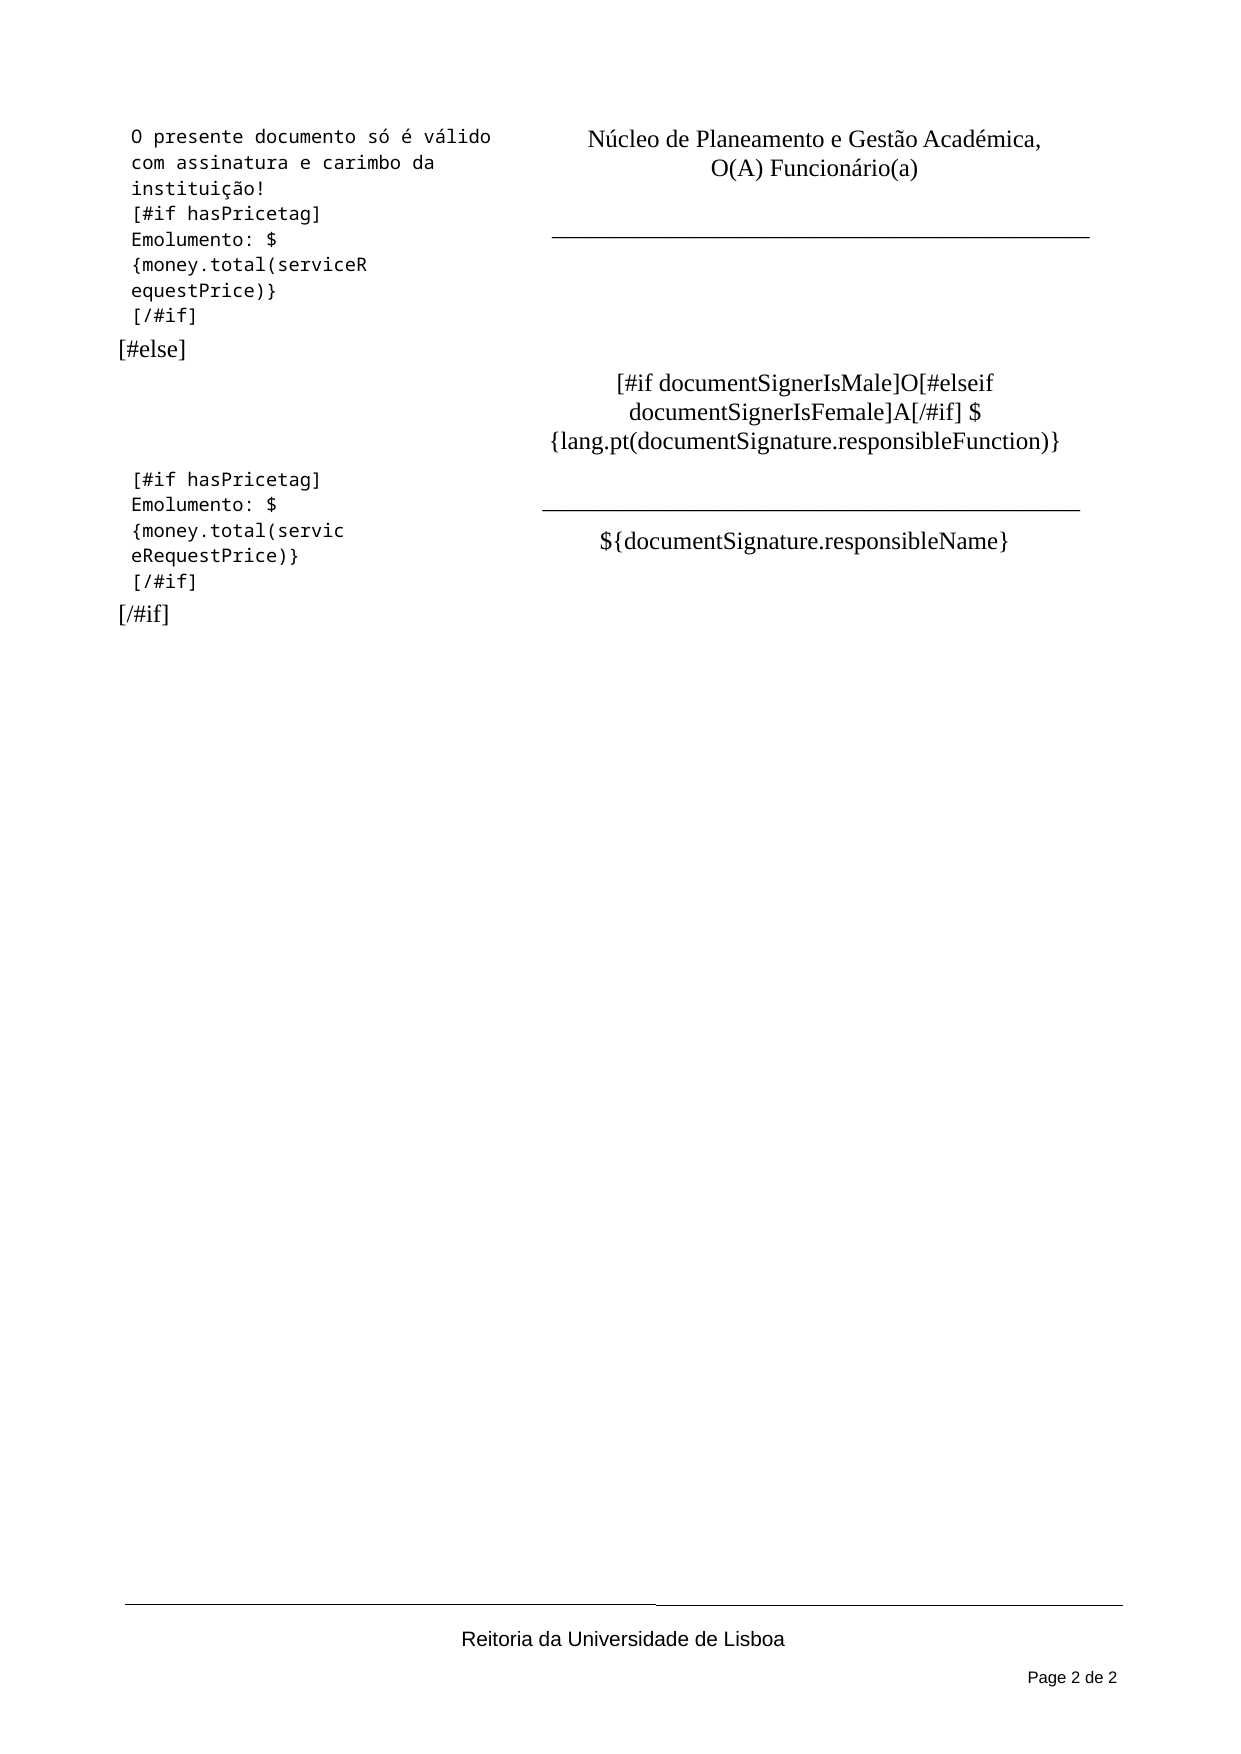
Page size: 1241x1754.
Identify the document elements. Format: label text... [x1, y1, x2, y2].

text [#else] [118, 334, 1122, 362]
table_cell [519, 247, 1110, 334]
table_cell [#if hasPricetag] Emolumento: ${money.total(serviceRequestPrice)} [/#if] [125, 460, 500, 599]
table_cell ___________________________________________ [519, 187, 1110, 247]
table_header O presente documento só é válido com assinatura e carimbo da instituição! [#if hasPricetag] Emolumento: ${money.total(serviceRequestPrice)} [/#if] [125, 118, 519, 334]
table_header Núcleo de Planeamento e Gestão Académica, O(A) Funcionário(a) [519, 118, 1110, 187]
table_cell ___________________________________________ [500, 460, 1110, 520]
text [/#if] [118, 599, 1122, 628]
table_cell ${documentSignature.responsibleName} [500, 520, 1110, 599]
table_header [#if documentSignerIsMale]O[#elseif documentSignerIsFemale]A[/#if] ${lang.pt(documentSignature.responsibleFunction)} [125, 363, 1110, 460]
